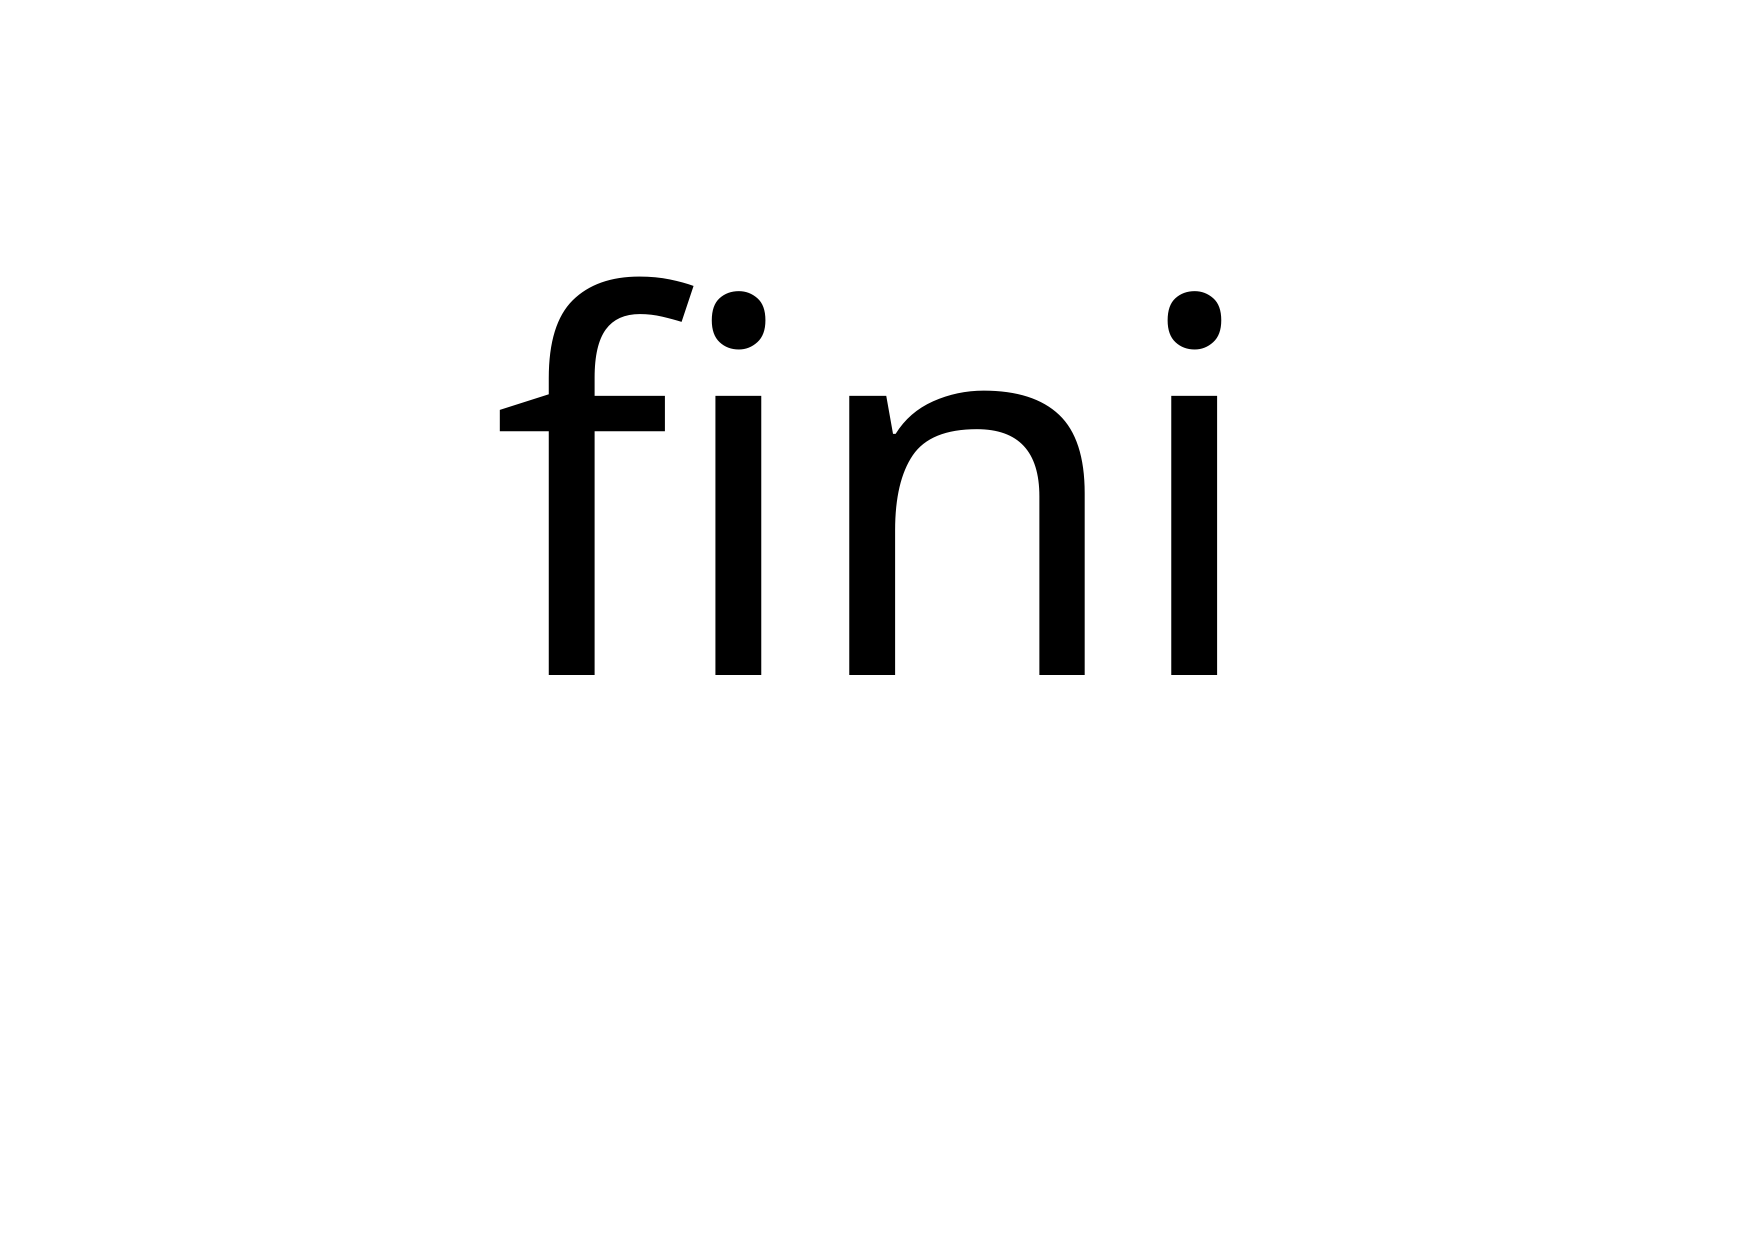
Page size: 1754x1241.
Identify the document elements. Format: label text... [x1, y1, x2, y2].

text fini [118, 118, 1636, 827]
